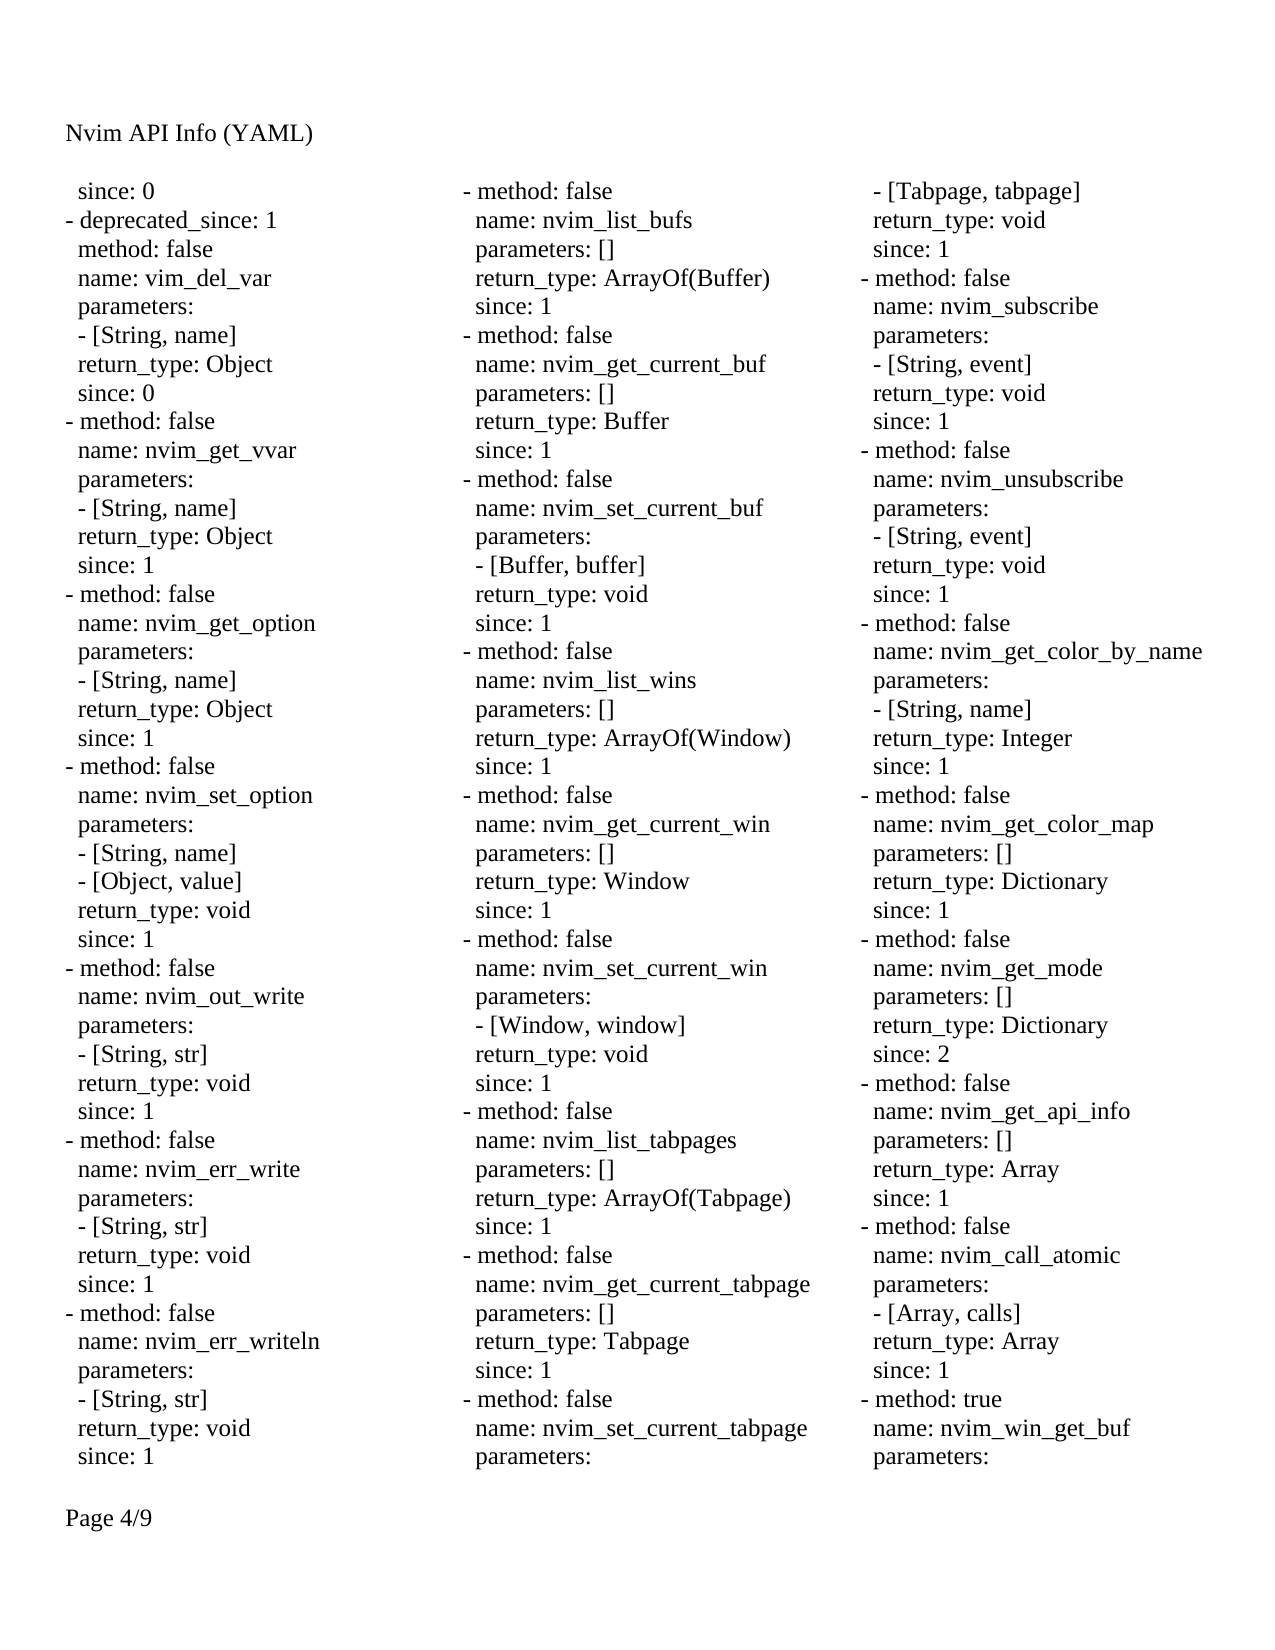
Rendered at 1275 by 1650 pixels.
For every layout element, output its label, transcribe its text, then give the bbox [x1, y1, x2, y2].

text - method: false [65, 1125, 433, 1154]
text parameters: [] [463, 378, 830, 406]
text return_type: ArrayOf(Tabpage) [463, 1183, 830, 1211]
text return_type: Dictionary [860, 1010, 1228, 1039]
text - [String, name] [65, 493, 433, 521]
text since: 1 [65, 1269, 433, 1298]
text since: 1 [463, 1068, 830, 1096]
text name: nvim_win_get_buf [860, 1413, 1228, 1441]
text since: 1 [860, 895, 1228, 924]
text name: nvim_err_write [65, 1154, 433, 1183]
text parameters: [] [463, 1298, 830, 1326]
text parameters: [] [860, 1125, 1228, 1154]
text name: nvim_get_current_buf [463, 349, 830, 378]
text parameters: [463, 981, 830, 1010]
text name: nvim_get_mode [860, 953, 1228, 981]
text parameters: [] [463, 234, 830, 263]
text parameters: [860, 1269, 1228, 1298]
text parameters: [65, 809, 433, 838]
text - [String, event] [860, 521, 1228, 550]
text - [Tabpage, tabpage] [860, 176, 1228, 205]
text since: 1 [463, 895, 830, 924]
text - [String, name] [860, 694, 1228, 723]
text since: 1 [463, 435, 830, 464]
text parameters: [65, 1010, 433, 1039]
text - method: false [463, 320, 830, 349]
text - method: false [463, 464, 830, 493]
text return_type: Dictionary [860, 866, 1228, 895]
text return_type: void [860, 205, 1228, 234]
text parameters: [463, 521, 830, 550]
text parameters: [65, 464, 433, 493]
text name: vim_del_var [65, 263, 433, 291]
text - [String, event] [860, 349, 1228, 378]
text since: 1 [463, 291, 830, 320]
text - [String, str] [65, 1384, 433, 1413]
text return_type: void [65, 1240, 433, 1269]
text return_type: Integer [860, 723, 1228, 751]
text return_type: void [860, 550, 1228, 579]
text - [String, str] [65, 1039, 433, 1068]
text name: nvim_get_current_tabpage [463, 1269, 830, 1298]
text name: nvim_get_current_win [463, 809, 830, 838]
text parameters: [860, 1441, 1228, 1470]
text name: nvim_set_current_buf [463, 493, 830, 521]
text return_type: Object [65, 521, 433, 550]
text return_type: void [463, 579, 830, 608]
text since: 1 [860, 1183, 1228, 1211]
text parameters: [860, 493, 1228, 521]
text - method: false [463, 176, 830, 205]
text - method: false [860, 435, 1228, 464]
text - [Array, calls] [860, 1298, 1228, 1326]
text since: 1 [65, 723, 433, 751]
text since: 1 [65, 924, 433, 953]
text return_type: Array [860, 1326, 1228, 1355]
text name: nvim_list_tabpages [463, 1125, 830, 1154]
text - [Buffer, buffer] [463, 550, 830, 579]
text parameters: [] [463, 1154, 830, 1183]
text name: nvim_list_wins [463, 665, 830, 694]
text - method: false [860, 1211, 1228, 1240]
text return_type: void [65, 1413, 433, 1441]
text - method: true [860, 1384, 1228, 1413]
text since: 0 [65, 176, 433, 205]
text return_type: Object [65, 349, 433, 378]
text since: 1 [65, 1096, 433, 1125]
text since: 1 [463, 608, 830, 636]
text since: 1 [65, 550, 433, 579]
text since: 1 [463, 1355, 830, 1384]
text - [String, name] [65, 665, 433, 694]
text - method: false [860, 1068, 1228, 1096]
text since: 0 [65, 378, 433, 406]
text - method: false [65, 751, 433, 780]
text - [String, name] [65, 838, 433, 866]
text - method: false [463, 1096, 830, 1125]
text name: nvim_subscribe [860, 291, 1228, 320]
text - method: false [860, 263, 1228, 291]
text - method: false [860, 608, 1228, 636]
text - [Window, window] [463, 1010, 830, 1039]
text name: nvim_err_writeln [65, 1326, 433, 1355]
text name: nvim_list_bufs [463, 205, 830, 234]
text name: nvim_get_vvar [65, 435, 433, 464]
text - method: false [860, 780, 1228, 809]
text name: nvim_unsubscribe [860, 464, 1228, 493]
text return_type: ArrayOf(Window) [463, 723, 830, 751]
text - method: false [463, 1384, 830, 1413]
text - deprecated_since: 1 [65, 205, 433, 234]
text parameters: [65, 291, 433, 320]
text parameters: [860, 665, 1228, 694]
text parameters: [] [860, 981, 1228, 1010]
text return_type: ArrayOf(Buffer) [463, 263, 830, 291]
text parameters: [860, 320, 1228, 349]
text return_type: Object [65, 694, 433, 723]
text return_type: Tabpage [463, 1326, 830, 1355]
text name: nvim_out_write [65, 981, 433, 1010]
text - method: false [463, 924, 830, 953]
text parameters: [65, 636, 433, 665]
text since: 1 [860, 751, 1228, 780]
text return_type: Buffer [463, 406, 830, 435]
text - method: false [860, 924, 1228, 953]
text return_type: void [65, 1068, 433, 1096]
text - [String, name] [65, 320, 433, 349]
text return_type: Array [860, 1154, 1228, 1183]
text parameters: [65, 1183, 433, 1211]
text - method: false [65, 579, 433, 608]
text since: 1 [860, 406, 1228, 435]
text return_type: void [65, 895, 433, 924]
text - method: false [463, 636, 830, 665]
text name: nvim_set_current_win [463, 953, 830, 981]
text name: nvim_get_color_map [860, 809, 1228, 838]
text name: nvim_get_api_info [860, 1096, 1228, 1125]
text since: 1 [860, 234, 1228, 263]
text since: 1 [463, 1211, 830, 1240]
text - [String, str] [65, 1211, 433, 1240]
text name: nvim_set_option [65, 780, 433, 809]
text - method: false [463, 1240, 830, 1269]
text parameters: [] [860, 838, 1228, 866]
text parameters: [] [463, 838, 830, 866]
text - method: false [65, 953, 433, 981]
text since: 1 [860, 579, 1228, 608]
text parameters: [65, 1355, 433, 1384]
text return_type: void [860, 378, 1228, 406]
text - method: false [65, 406, 433, 435]
text - [Object, value] [65, 866, 433, 895]
text since: 1 [463, 751, 830, 780]
text method: false [65, 234, 433, 263]
text parameters: [] [463, 694, 830, 723]
text return_type: Window [463, 866, 830, 895]
text since: 1 [65, 1441, 433, 1470]
text name: nvim_get_color_by_name [860, 636, 1228, 665]
text return_type: void [463, 1039, 830, 1068]
text - method: false [463, 780, 830, 809]
text since: 2 [860, 1039, 1228, 1068]
text since: 1 [860, 1355, 1228, 1384]
text name: nvim_set_current_tabpage [463, 1413, 830, 1441]
text parameters: [463, 1441, 830, 1470]
text name: nvim_get_option [65, 608, 433, 636]
text - method: false [65, 1298, 433, 1326]
text name: nvim_call_atomic [860, 1240, 1228, 1269]
